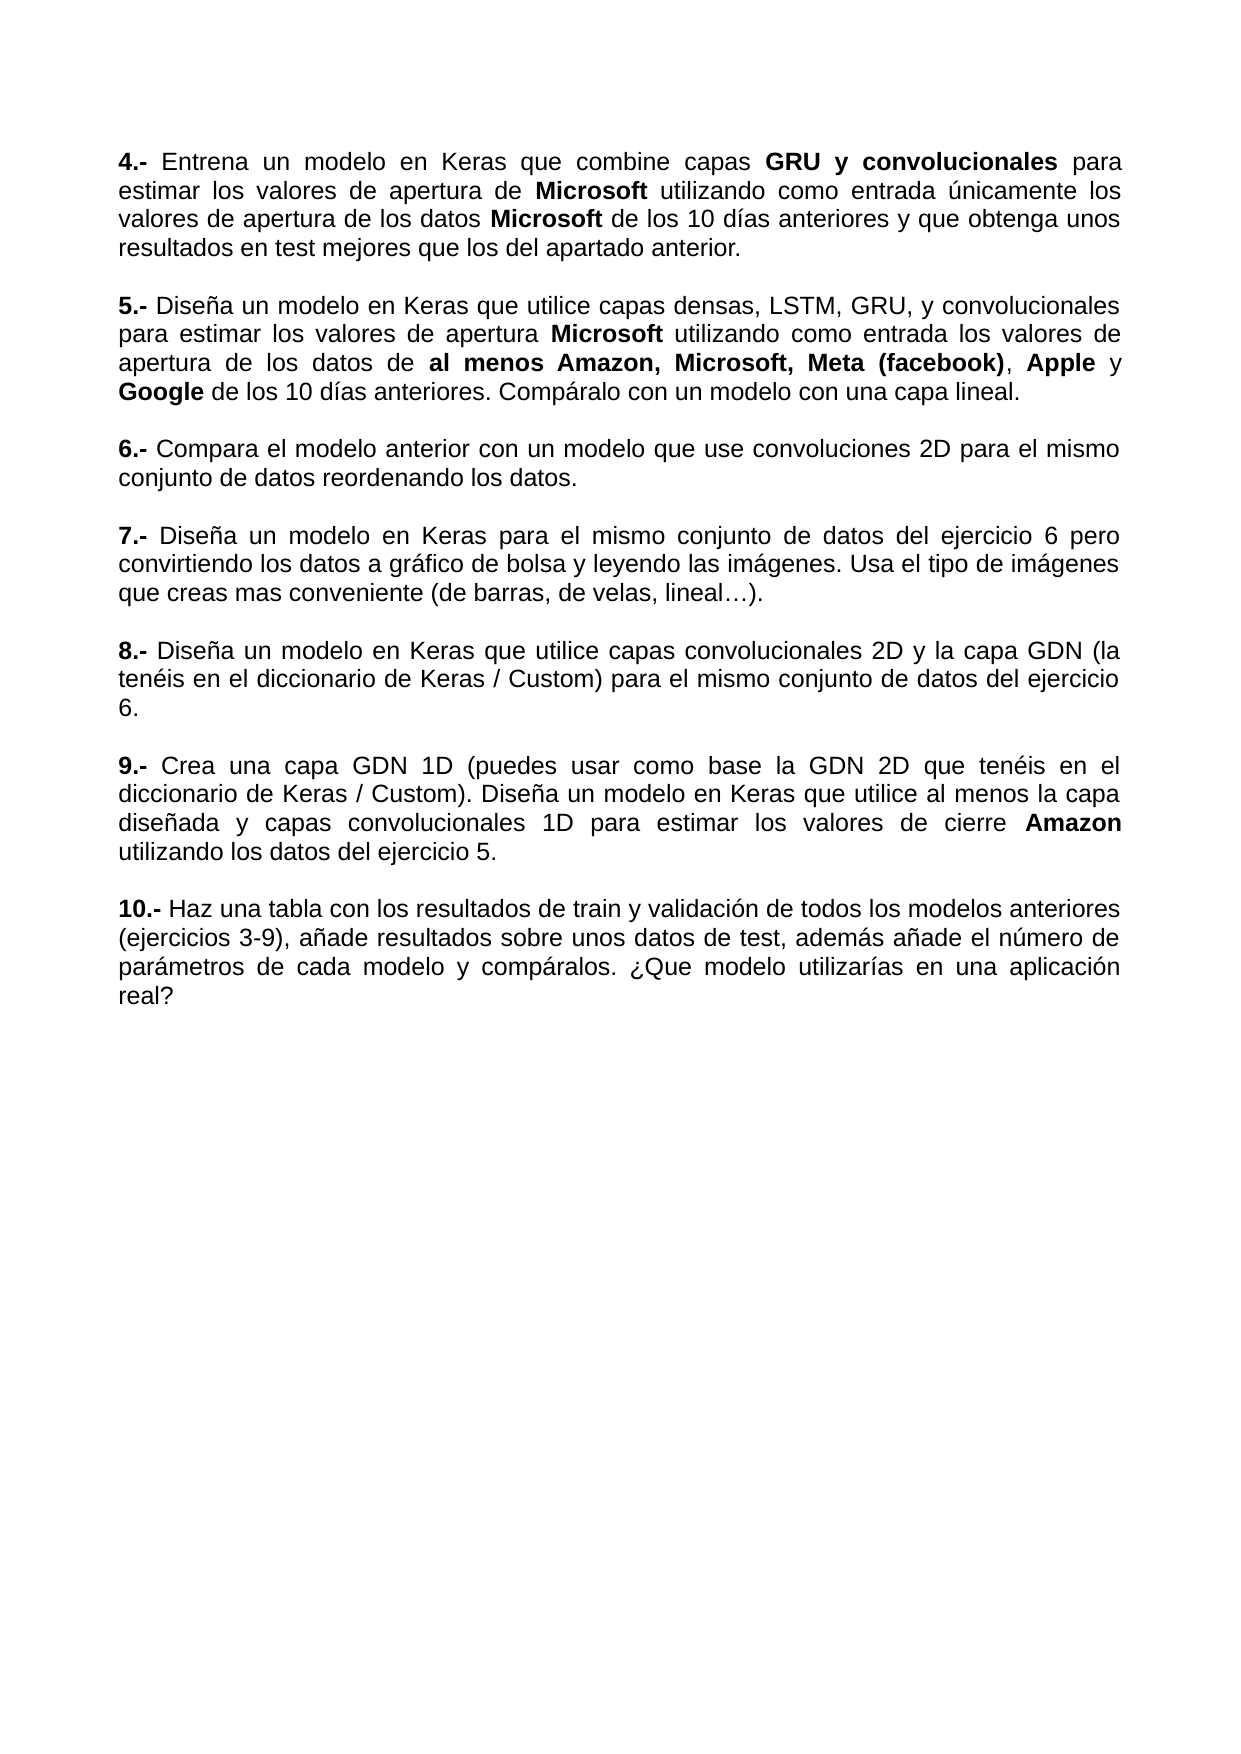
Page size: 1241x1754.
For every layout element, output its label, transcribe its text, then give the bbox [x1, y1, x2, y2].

text 6.- Compara el modelo anterior con un modelo que use convoluciones 2D para el mismo conjunto de datos reordenando los datos. [118, 434, 1122, 492]
text 9.- Crea una capa GDN 1D (puedes usar como base la GDN 2D que tenéis en el diccionario de Keras / Custom). Diseña un modelo en Keras que utilice al menos la capa diseñada y capas convolucionales 1D para estimar los valores de cierre Amazon utilizando los datos del ejercicio 5. [118, 751, 1122, 866]
text 10.- Haz una tabla con los resultados de train y validación de todos los modelos anteriores (ejercicios 3-9), añade resultados sobre unos datos de test, además añade el número de parámetros de cada modelo y compáralos. ¿Que modelo utilizarías en una aplicación real? [118, 894, 1122, 1009]
text 5.- Diseña un modelo en Keras que utilice capas densas, LSTM, GRU, y convolucionales para estimar los valores de apertura Microsoft utilizando como entrada los valores de apertura de los datos de al menos Amazon, Microsoft, Meta (facebook), Apple y Google de los 10 días anteriores. Compáralo con un modelo con una capa lineal. [118, 291, 1122, 406]
text 7.- Diseña un modelo en Keras para el mismo conjunto de datos del ejercicio 6 pero convirtiendo los datos a gráfico de bolsa y leyendo las imágenes. Usa el tipo de imágenes que creas mas conveniente (de barras, de velas, lineal…). [118, 521, 1122, 607]
text 4.- Entrena un modelo en Keras que combine capas GRU y convolucionales para estimar los valores de apertura de Microsoft utilizando como entrada únicamente los valores de apertura de los datos Microsoft de los 10 días anteriores y que obtenga unos resultados en test mejores que los del apartado anterior. [118, 147, 1122, 262]
text 8.- Diseña un modelo en Keras que utilice capas convolucionales 2D y la capa GDN (la tenéis en el diccionario de Keras / Custom) para el mismo conjunto de datos del ejercicio 6. [118, 636, 1122, 722]
